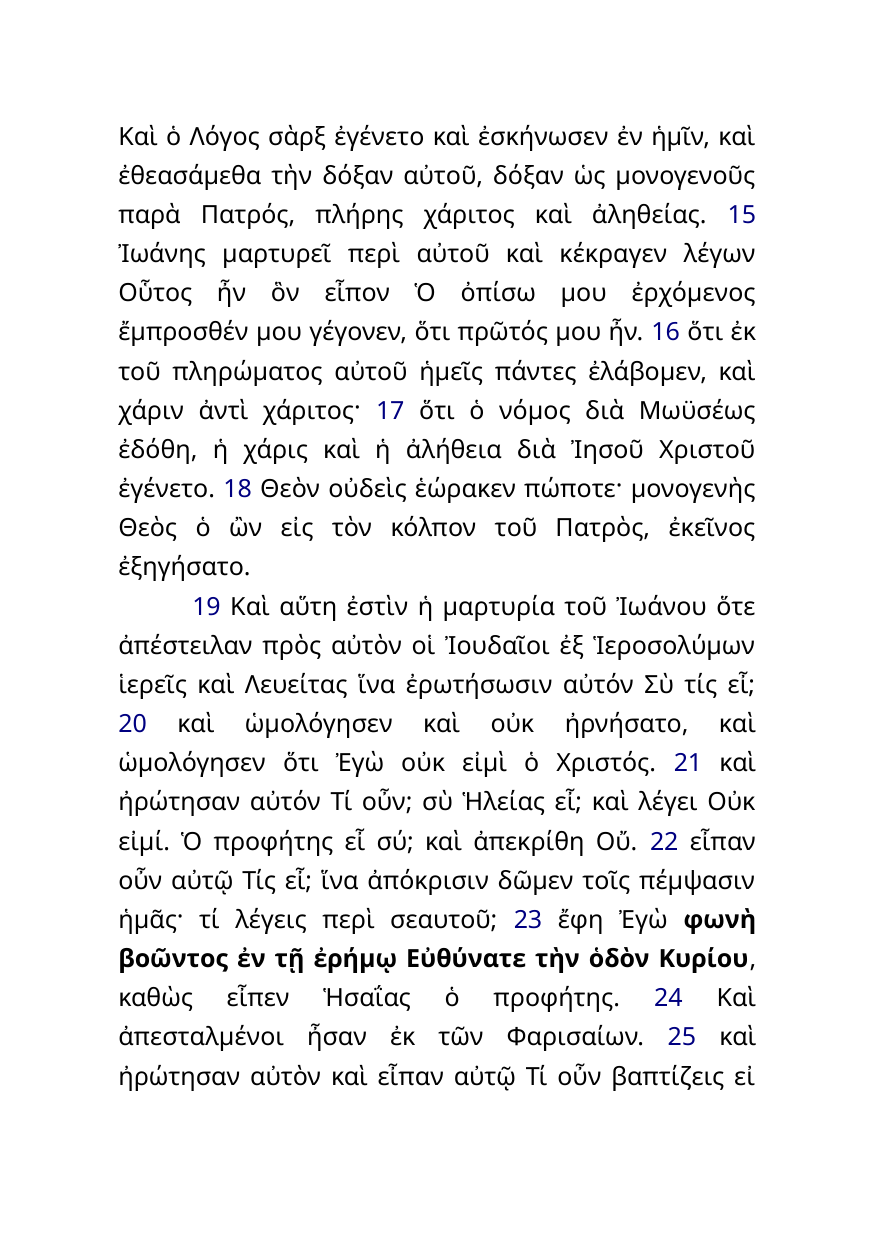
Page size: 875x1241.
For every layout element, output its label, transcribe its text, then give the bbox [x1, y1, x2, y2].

text 19 Καὶ αὕτη ἐστὶν ἡ μαρτυρία τοῦ Ἰωάνου ὅτε ἀπέστειλαν πρὸς αὐτὸν οἱ Ἰουδαῖοι ἐξ Ἱεροσολύμων ἱερεῖς καὶ Λευείτας ἵνα ἐρωτήσωσιν αὐτόν Σὺ τίς εἶ; 20 καὶ ὡμολόγησεν καὶ οὐκ ἠρνήσατο, καὶ ὡμολόγησεν ὅτι Ἐγὼ οὐκ εἰμὶ ὁ Χριστός. 21 καὶ ἠρώτησαν αὐτόν Τί οὖν; σὺ Ἡλείας εἶ; καὶ λέγει Οὐκ εἰμί. Ὁ προφήτης εἶ σύ; καὶ ἀπεκρίθη Οὔ. 22 εἶπαν οὖν αὐτῷ Τίς εἶ; ἵνα ἀπόκρισιν δῶμεν τοῖς πέμψασιν ἡμᾶς· τί λέγεις περὶ σεαυτοῦ; 23 ἔφη Ἐγὼ φωνὴ βοῶντος ἐν τῇ ἐρήμῳ Εὐθύνατε τὴν ὁδὸν Κυρίου, καθὼς εἶπεν Ἡσαΐας ὁ προφήτης. 24 Καὶ ἀπεσταλμένοι ἦσαν ἐκ τῶν Φαρισαίων. 25 καὶ ἠρώτησαν αὐτὸν καὶ εἶπαν αὐτῷ Τί οὖν βαπτίζεις εἰ [118, 588, 756, 1092]
text Καὶ ὁ Λόγος σὰρξ ἐγένετο καὶ ἐσκήνωσεν ἐν ἡμῖν, καὶ ἐθεασάμεθα τὴν δόξαν αὐτοῦ, δόξαν ὡς μονογενοῦς παρὰ Πατρός, πλήρης χάριτος καὶ ἀληθείας. 15 Ἰωάνης μαρτυρεῖ περὶ αὐτοῦ καὶ κέκραγεν λέγων Οὗτος ἦν ὃν εἶπον Ὁ ὀπίσω μου ἐρχόμενος ἔμπροσθέν μου γέγονεν, ὅτι πρῶτός μου ἦν. 16 ὅτι ἐκ τοῦ πληρώματος αὐτοῦ ἡμεῖς πάντες ἐλάβομεν, καὶ χάριν ἀντὶ χάριτος· 17 ὅτι ὁ νόμος διὰ Μωϋσέως ἐδόθη, ἡ χάρις καὶ ἡ ἀλήθεια διὰ Ἰησοῦ Χριστοῦ ἐγένετο. 18 Θεὸν οὐδεὶς ἑώρακεν πώποτε· μονογενὴς Θεὸς ὁ ὢν εἰς τὸν κόλπον τοῦ Πατρὸς, ἐκεῖνος ἐξηγήσατο. [118, 118, 756, 583]
